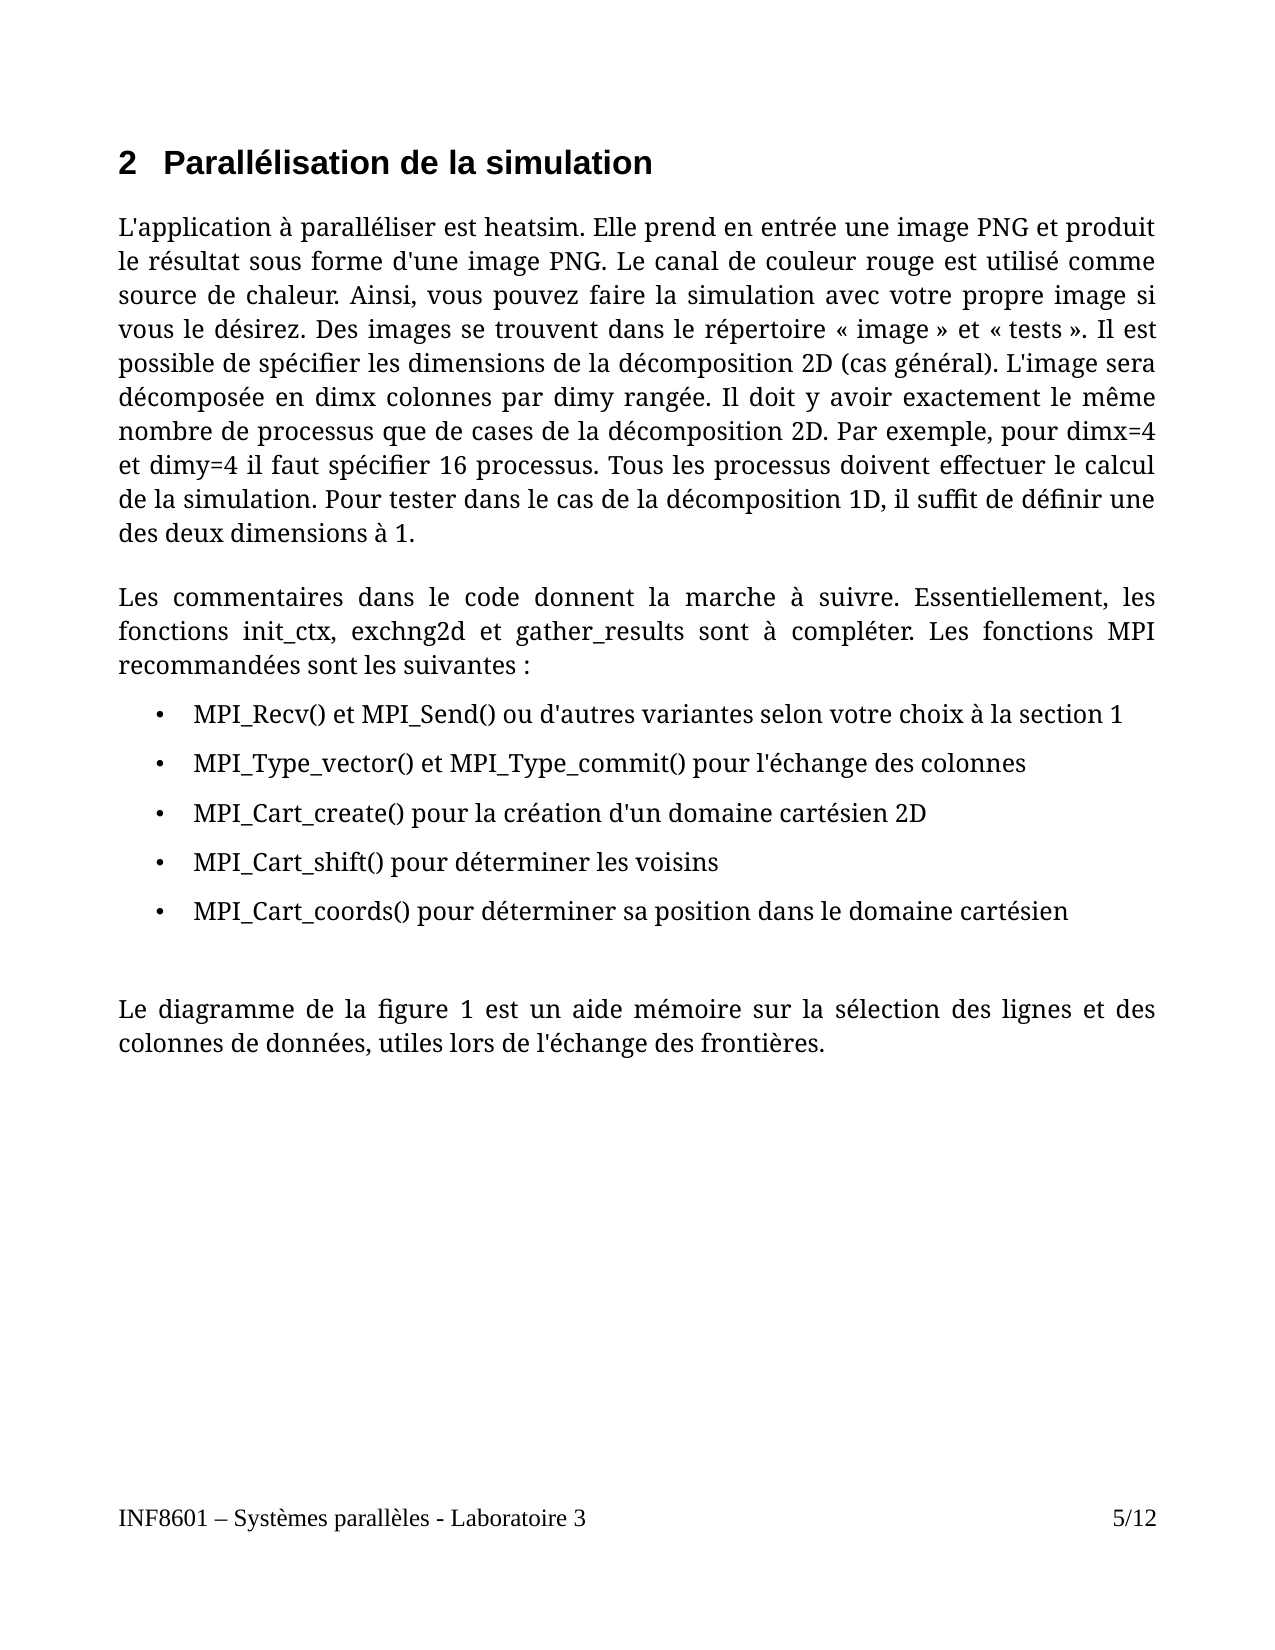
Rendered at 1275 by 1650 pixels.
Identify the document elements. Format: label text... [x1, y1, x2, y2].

list MPI_Cart_coords() pour déterminer sa position dans le domaine cartésien [156, 893, 1157, 927]
list MPI_Cart_create() pour la création d'un domaine cartésien 2D [156, 795, 1157, 829]
text L'application à paralléliser est heatsim. Elle prend en entrée une image PNG et produit le résultat sous forme d'une image PNG. Le canal de couleur rouge est utilisé comme source de chaleur. Ainsi, vous pouvez faire la simulation avec votre propre image si vous le désirez. Des images se trouvent dans le répertoire « image » et « tests ». Il est possible de spécifier les dimensions de la décomposition 2D (cas général). L'image sera décomposée en dimx colonnes par dimy rangée. Il doit y avoir exactement le même nombre de processus que de cases de la décomposition 2D. Par exemple, pour dimx=4 et dimy=4 il faut spécifier 16 processus. Tous les processus doivent effectuer le calcul de la simulation. Pour tester dans le cas de la décomposition 1D, il suffit de définir une des deux dimensions à 1. [118, 209, 1157, 550]
subtitle Parallélisation de la simulation [118, 143, 1157, 182]
list MPI_Cart_shift() pour déterminer les voisins [156, 844, 1157, 878]
list MPI_Type_vector() et MPI_Type_commit() pour l'échange des colonnes [156, 746, 1157, 780]
list MPI_Recv() et MPI_Send() ou d'autres variantes selon votre choix à la section 1 [156, 697, 1157, 731]
text Le diagramme de la figure 1 est un aide mémoire sur la sélection des lignes et des colonnes de données, utiles lors de l'échange des frontières. [118, 991, 1157, 1059]
text Les commentaires dans le code donnent la marche à suivre. Essentiellement, les fonctions init_ctx, exchng2d et gather_results sont à compléter. Les fonctions MPI recommandées sont les suivantes : [118, 580, 1157, 682]
